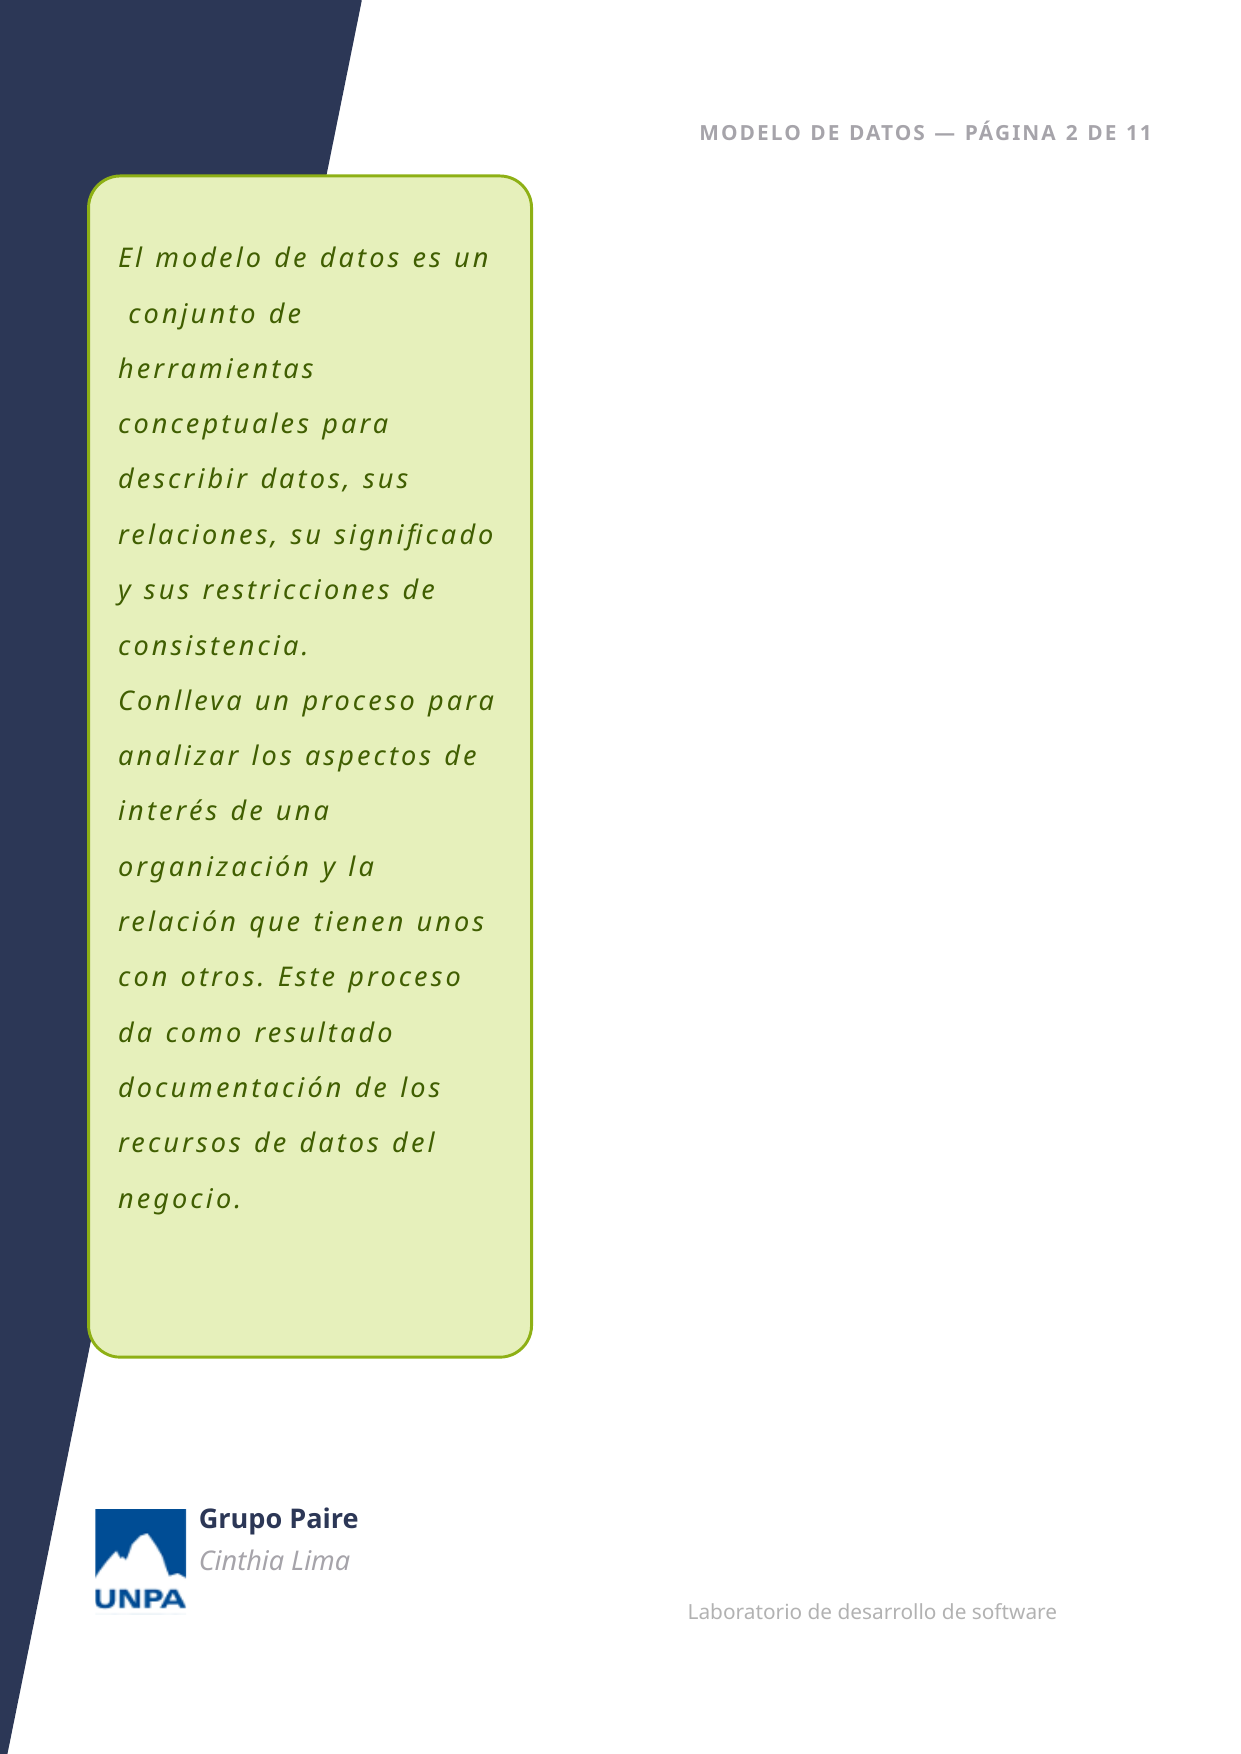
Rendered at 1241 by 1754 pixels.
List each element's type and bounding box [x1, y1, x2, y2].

picture [95, 1509, 187, 1615]
